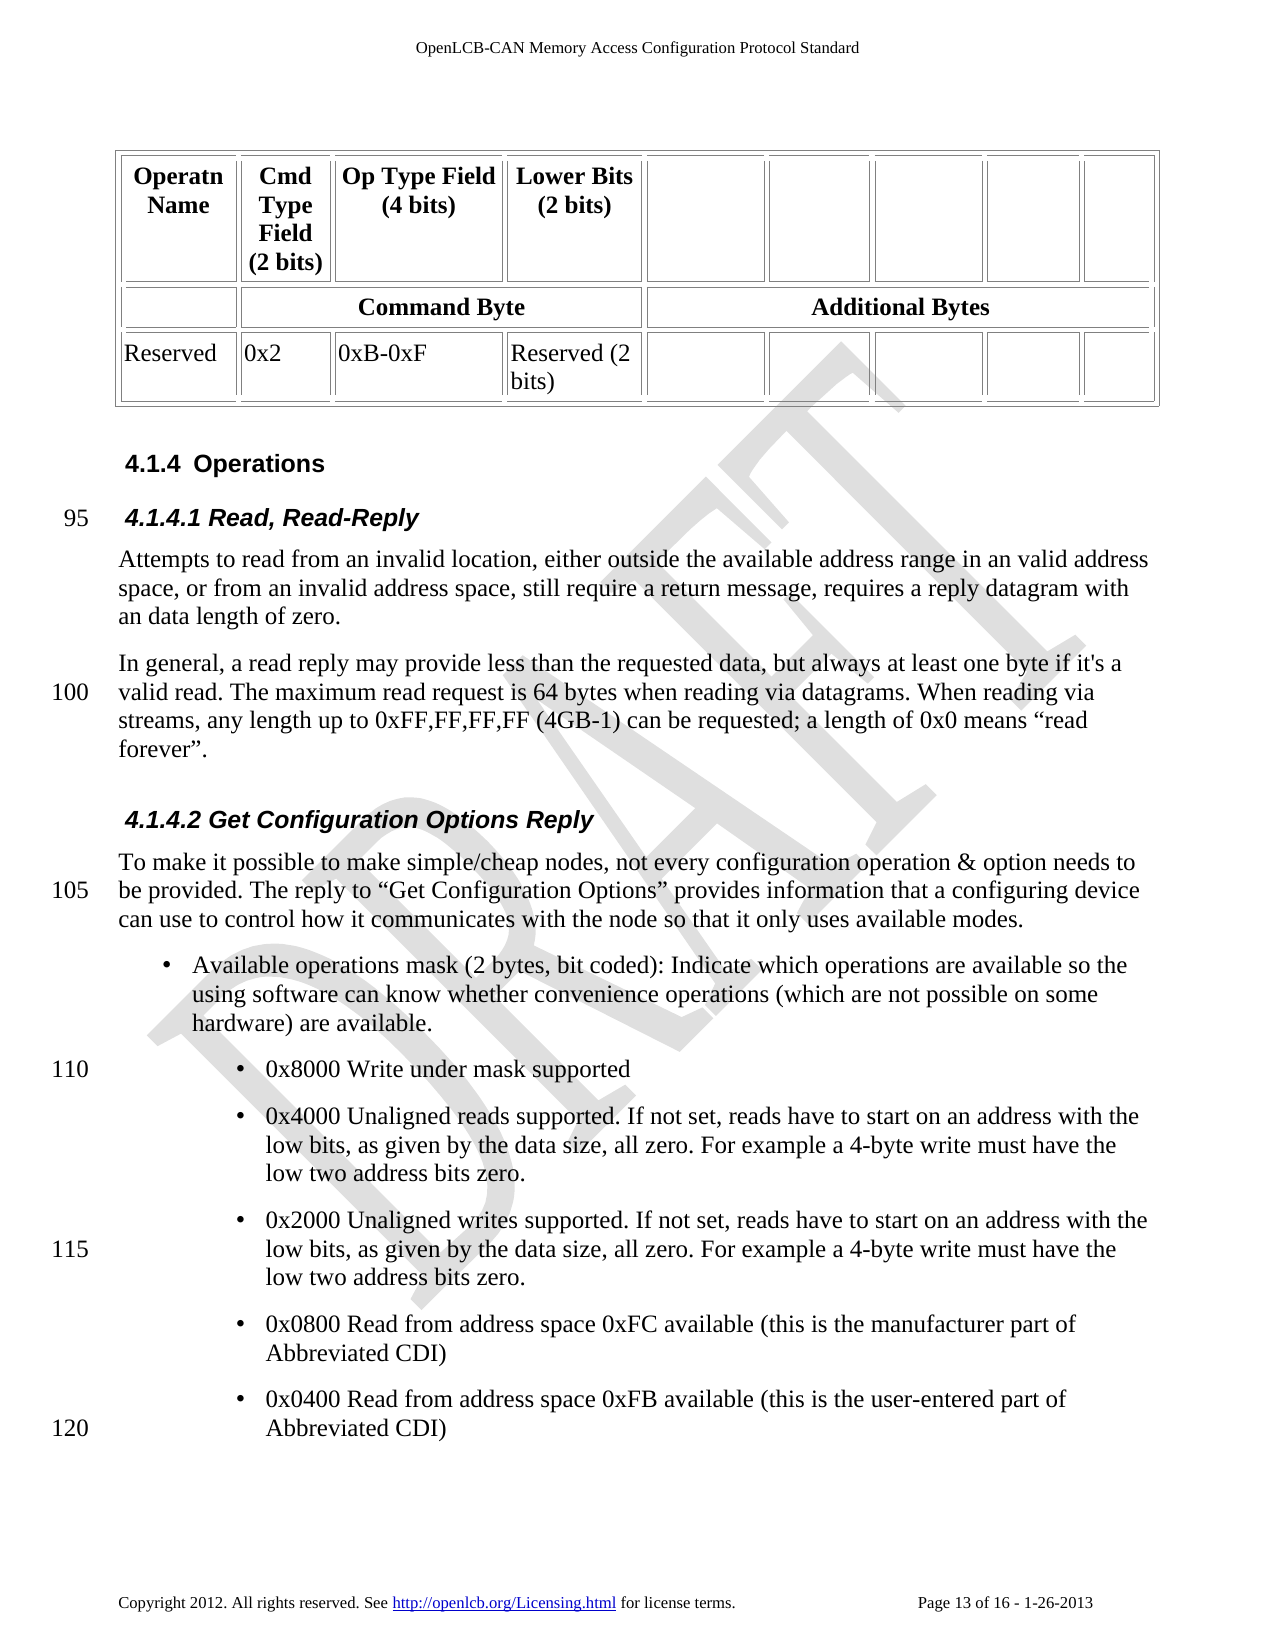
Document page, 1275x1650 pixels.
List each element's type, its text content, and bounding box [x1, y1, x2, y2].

table_cell 0x2 [238, 327, 332, 401]
text Attempts to read from an invalid location, either outside the available address range in an valid address space, or from an invalid address space, still require a return message, requires a reply datagram with an data length of zero. [941, 544, 1157, 630]
subtitle Get Configuration Options Reply [747, 806, 876, 834]
subtitle Get Configuration Options Reply [899, 806, 1157, 834]
text To make it possible to make simple/cheap nodes, not every configuration operation & option needs to be provided. The reply to “Get Configuration Options” provides information that a configuring device can use to control how it communicates with the node so that it only uses available modes. [118, 847, 389, 933]
list 0x8000 Write under mask supported [243, 1054, 428, 1083]
subtitle [690, 509, 742, 531]
list 0x4000 Unaligned reads supported. If not set, reads have to start on an address with the low bits, as given by the data size, all zero. For example a 4-byte write must have the low two address bits zero. [483, 1101, 1157, 1187]
text To make it possible to make simple/cheap nodes, not every configuration operation & option needs to be provided. The reply to “Get Configuration Options” provides information that a configuring device can use to control how it communicates with the node so that it only uses available modes. [494, 847, 679, 933]
list 0x0800 Read from address space 0xFC available (this is the manufacturer part of Abbreviated CDI) [236, 1309, 1157, 1366]
table_header Operatn Name [118, 151, 238, 281]
table_cell [118, 281, 238, 327]
list 0x4000 Unaligned reads supported. If not set, reads have to start on an address with the low bits, as given by the data size, all zero. For example a 4-byte write must have the low two address bits zero. [290, 1101, 487, 1187]
table_cell Reserved [118, 327, 238, 401]
table_header [872, 151, 984, 281]
list 0x8000 Write under mask supported [446, 1054, 539, 1083]
table_cell Reserved (2 bits) [505, 327, 644, 401]
list Available operations mask (2 bytes, bit coded): Indicate which operations are available so the using software can know whether convenience operations (which are not possible on some hardware) are available. [162, 951, 237, 1019]
subtitle [750, 449, 832, 478]
subtitle [734, 503, 885, 531]
subtitle Get Configuration Options Reply [444, 806, 611, 834]
list 0x0400 Read from address space 0xFB available (this is the user-entered part of Abbreviated CDI) [236, 1384, 1157, 1442]
table_header Lower Bits (2 bits) [505, 151, 644, 281]
table_header Op Type Field (4 bits) [333, 151, 505, 281]
text Attempts to read from an invalid location, either outside the available address range in an valid address space, or from an invalid address space, still require a return message, requires a reply datagram with an data length of zero. [663, 544, 984, 630]
text To make it possible to make simple/cheap nodes, not every configuration operation & option needs to be provided. The reply to “Get Configuration Options” provides information that a configuring device can use to control how it communicates with the node so that it only uses available modes. [663, 847, 1157, 933]
table_cell [872, 391, 883, 401]
table_cell Command Byte [238, 281, 644, 327]
table_cell Additional Bytes [644, 281, 1157, 327]
table_cell [984, 328, 1082, 401]
list 0x2000 Unaligned writes supported. If not set, reads have to start on an address with the low bits, as given by the data size, all zero. For example a 4-byte write must have the low two address bits zero. [442, 1205, 1157, 1291]
table_header Cmd Type Field (2 bits) [238, 151, 332, 281]
text Attempts to read from an invalid location, either outside the available address range in an valid address space, or from an invalid address space, still require a return message, requires a reply datagram with an data length of zero. [118, 544, 683, 630]
subtitle Get Configuration Options Reply [612, 806, 694, 834]
table_header [767, 151, 872, 281]
list Available operations mask (2 bytes, bit coded): Indicate which operations are available so the using software can know whether convenience operations (which are not possible on some hardware) are available. [499, 973, 648, 1037]
table_header [1082, 151, 1157, 281]
subtitle [900, 503, 1157, 531]
table_header [644, 151, 767, 281]
subtitle [846, 449, 1157, 478]
subtitle Get Configuration Options Reply [118, 806, 378, 834]
table_cell [872, 328, 984, 401]
table_header [984, 151, 1082, 281]
list 0x4000 Unaligned reads supported. If not set, reads have to start on an address with the low bits, as given by the data size, all zero. For example a 4-byte write must have the low two address bits zero. [236, 1101, 333, 1187]
subtitle Read, Read-Reply [118, 503, 678, 531]
table_cell [644, 327, 767, 401]
list Available operations mask (2 bytes, bit coded): Indicate which operations are available so the using software can know whether convenience operations (which are not possible on some hardware) are available. [315, 951, 493, 1037]
subtitle Operations [118, 449, 732, 478]
list Available operations mask (2 bytes, bit coded): Indicate which operations are available so the using software can know whether convenience operations (which are not possible on some hardware) are available. [548, 951, 1157, 1037]
text In general, a read reply may provide less than the requested data, but always at least one byte if it's a valid read. The maximum read request is 64 bytes when reading via datagrams. When reading via streams, any length up to 0xFF,FF,FF,FF (4GB-1) can be requested; a length of 0x0 means “read forever”. [118, 648, 816, 763]
table_cell 0xB-0xF [333, 328, 505, 401]
text In general, a read reply may provide less than the requested data, but always at least one byte if it's a valid read. The maximum read request is 64 bytes when reading via datagrams. When reading via streams, any length up to 0xFF,FF,FF,FF (4GB-1) can be requested; a length of 0x0 means “read forever”. [793, 648, 1157, 763]
list Available operations mask (2 bytes, bit coded): Indicate which operations are available so the using software can know whether convenience operations (which are not possible on some hardware) are available. [204, 977, 383, 1037]
table_cell [819, 374, 872, 401]
table_cell [1082, 327, 1157, 401]
text To make it possible to make simple/cheap nodes, not every configuration operation & option needs to be provided. The reply to “Get Configuration Options” provides information that a configuring device can use to control how it communicates with the node so that it only uses available modes. [362, 847, 508, 933]
list 0x2000 Unaligned writes supported. If not set, reads have to start on an address with the low bits, as given by the data size, all zero. For example a 4-byte write must have the low two address bits zero. [394, 1205, 483, 1251]
list 0x8000 Write under mask supported [554, 1054, 1157, 1083]
table_cell [767, 328, 872, 401]
list 0x2000 Unaligned writes supported. If not set, reads have to start on an address with the low bits, as given by the data size, all zero. For example a 4-byte write must have the low two address bits zero. [236, 1205, 420, 1291]
